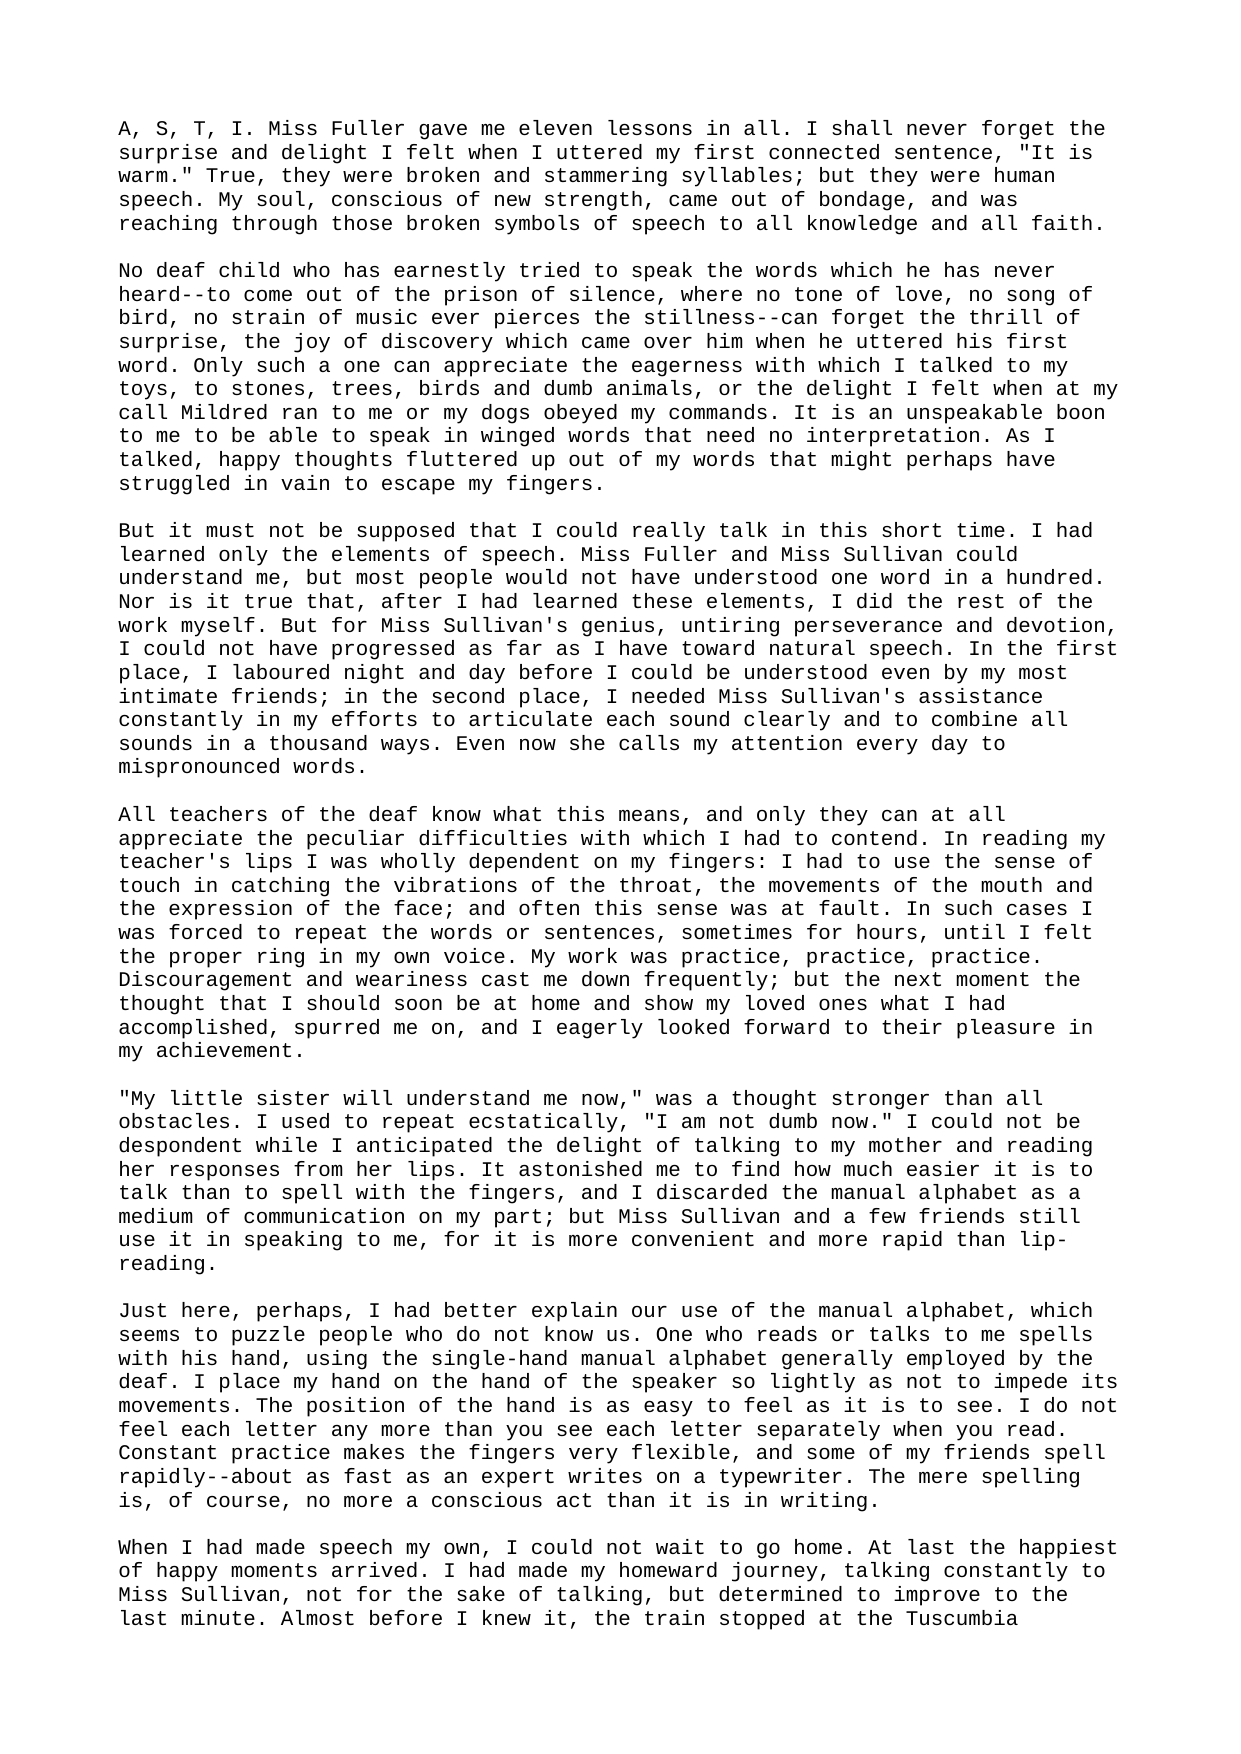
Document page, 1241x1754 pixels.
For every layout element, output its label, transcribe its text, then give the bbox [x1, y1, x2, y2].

text A, S, T, I. Miss Fuller gave me eleven lessons in all. I shall never forget the surprise and delight I felt when I uttered my first connected sentence, "It is warm." True, they were broken and stammering syllables; but they were human speech. My soul, conscious of new strength, came out of bondage, and was reaching through those broken symbols of speech to all knowledge and all faith. [118, 118, 1122, 236]
text When I had made speech my own, I could not wait to go home. At last the happiest of happy moments arrived. I had made my homeward journey, talking constantly to Miss Sullivan, not for the sake of talking, but determined to improve to the last minute. Almost before I knew it, the train stopped at the Tuscumbia [118, 1537, 1122, 1631]
text "My little sister will understand me now," was a thought stronger than all obstacles. I used to repeat ecstatically, "I am not dumb now." I could not be despondent while I anticipated the delight of talking to my mother and reading her responses from her lips. It astonished me to find how much easier it is to talk than to spell with the fingers, and I discarded the manual alphabet as a medium of communication on my part; but Miss Sullivan and a few friends still use it in speaking to me, for it is more convenient and more rapid than lip-reading. [118, 1088, 1122, 1277]
text No deaf child who has earnestly tried to speak the words which he has never heard--to come out of the prison of silence, where no tone of love, no song of bird, no strain of music ever pierces the stillness--can forget the thrill of surprise, the joy of discovery which came over him when he uttered his first word. Only such a one can appreciate the eagerness with which I talked to my toys, to stones, trees, birds and dumb animals, or the delight I felt when at my call Mildred ran to me or my dogs obeyed my commands. It is an unspeakable boon to me to be able to speak in winged words that need no interpretation. As I talked, happy thoughts fluttered up out of my words that might perhaps have struggled in vain to escape my fingers. [118, 260, 1122, 496]
text But it must not be supposed that I could really talk in this short time. I had learned only the elements of speech. Miss Fuller and Miss Sullivan could understand me, but most people would not have understood one word in a hundred. Nor is it true that, after I had learned these elements, I did the rest of the work myself. But for Miss Sullivan's genius, untiring perseverance and devotion, I could not have progressed as far as I have toward natural speech. In the first place, I laboured night and day before I could be understood even by my most intimate friends; in the second place, I needed Miss Sullivan's assistance constantly in my efforts to articulate each sound clearly and to combine all sounds in a thousand ways. Even now she calls my attention every day to mispronounced words. [118, 520, 1122, 780]
text All teachers of the deaf know what this means, and only they can at all appreciate the peculiar difficulties with which I had to contend. In reading my teacher's lips I was wholly dependent on my fingers: I had to use the sense of touch in catching the vibrations of the throat, the movements of the mouth and the expression of the face; and often this sense was at fault. In such cases I was forced to repeat the words or sentences, sometimes for hours, until I felt the proper ring in my own voice. My work was practice, practice, practice. Discouragement and weariness cast me down frequently; but the next moment the thought that I should soon be at home and show my loved ones what I had accomplished, spurred me on, and I eagerly looked forward to their pleasure in my achievement. [118, 804, 1122, 1064]
text Just here, perhaps, I had better explain our use of the manual alphabet, which seems to puzzle people who do not know us. One who reads or talks to me spells with his hand, using the single-hand manual alphabet generally employed by the deaf. I place my hand on the hand of the speaker so lightly as not to impede its movements. The position of the hand is as easy to feel as it is to see. I do not feel each letter any more than you see each letter separately when you read. Constant practice makes the fingers very flexible, and some of my friends spell rapidly--about as fast as an expert writes on a typewriter. The mere spelling is, of course, no more a conscious act than it is in writing. [118, 1300, 1122, 1513]
